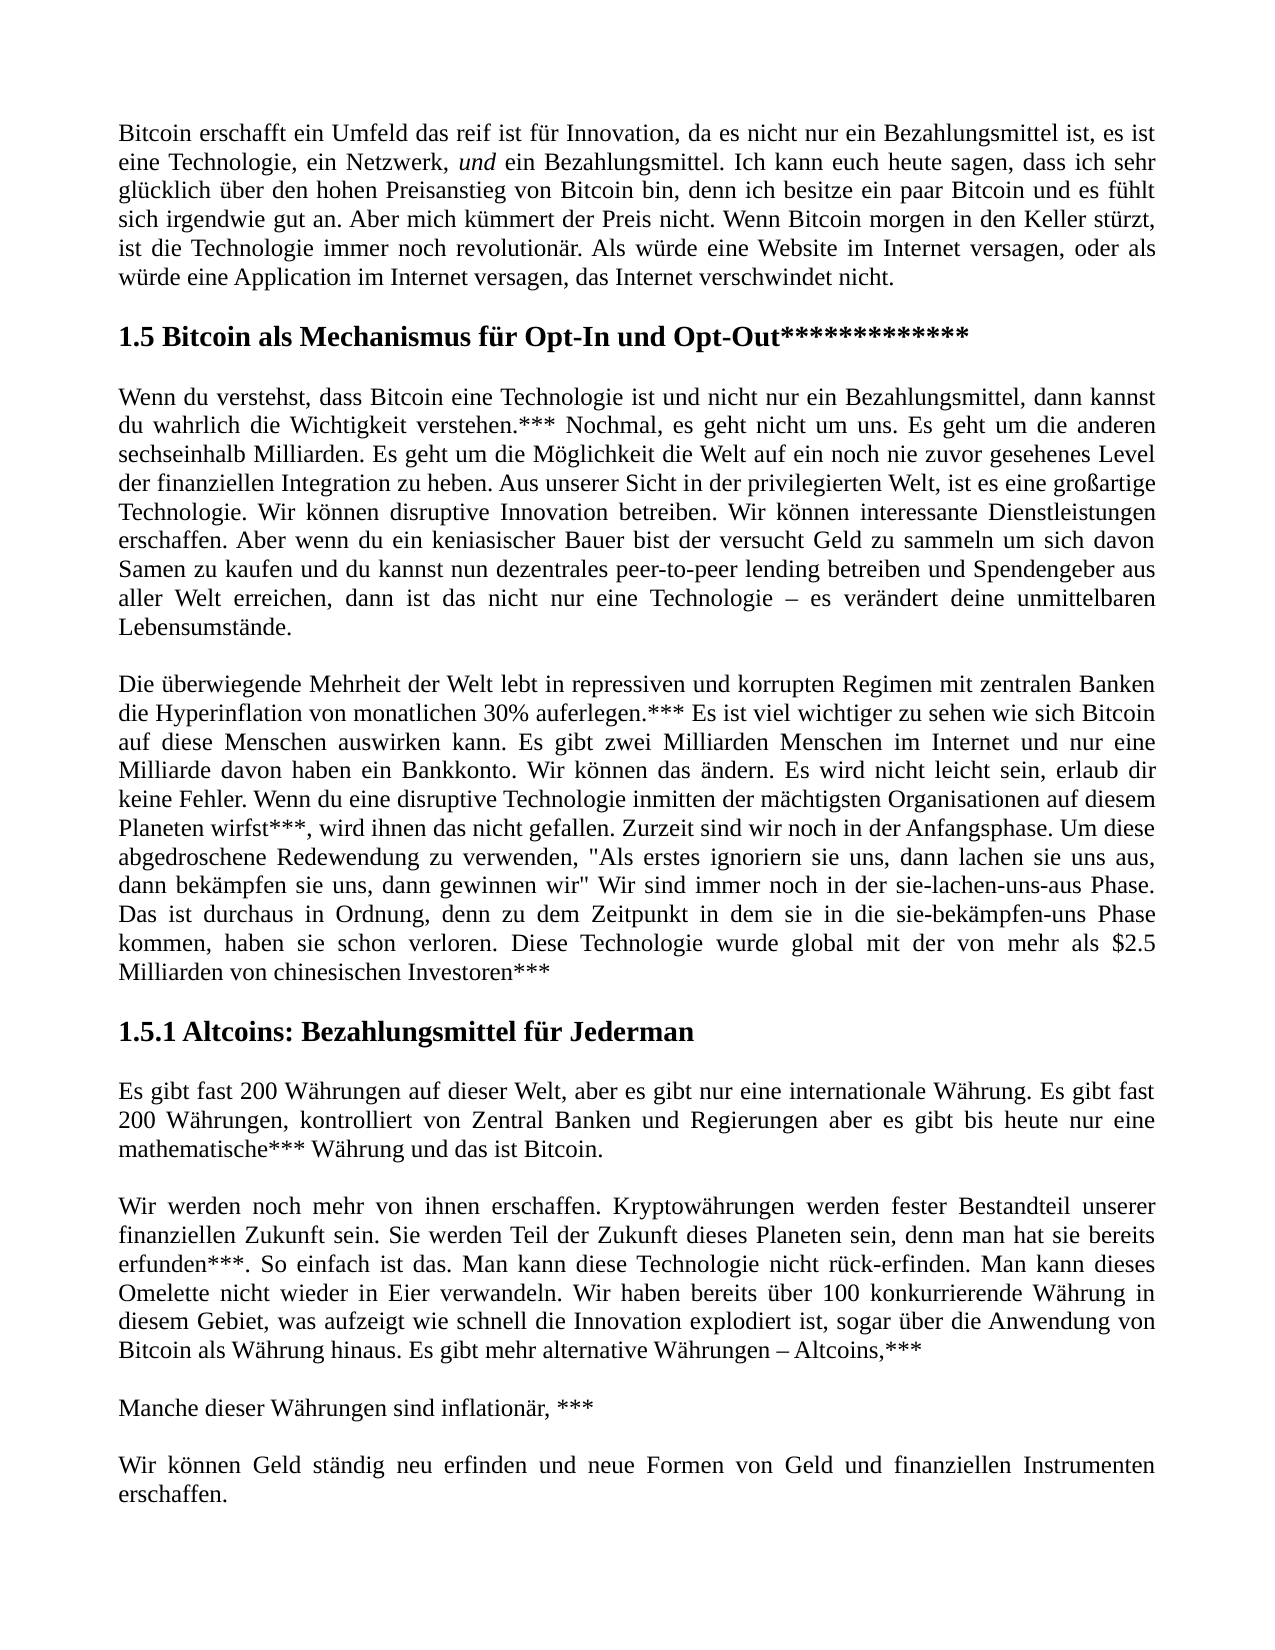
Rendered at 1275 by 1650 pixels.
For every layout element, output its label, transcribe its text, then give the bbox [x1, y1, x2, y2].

text 1.5 Bitcoin als Mechanismus für Opt-In und Opt-Out************* [118, 319, 1157, 353]
text Die überwiegende Mehrheit der Welt lebt in repressiven und korrupten Regimen mit zentralen Banken die Hyperinflation von monatlichen 30% auferlegen.*** Es ist viel wichtiger zu sehen wie sich Bitcoin auf diese Menschen auswirken kann. Es gibt zwei Milliarden Menschen im Internet und nur eine Milliarde davon haben ein Bankkonto. Wir können das ändern. Es wird nicht leicht sein, erlaub dir keine Fehler. Wenn du eine disruptive Technologie inmitten der mächtigsten Organisationen auf diesem Planeten wirfst***, wird ihnen das nicht gefallen. Zurzeit sind wir noch in der Anfangsphase. Um diese abgedroschene Redewendung zu verwenden, "Als erstes ignoriern sie uns, dann lachen sie uns aus, dann bekämpfen sie uns, dann gewinnen wir" Wir sind immer noch in der sie-lachen-uns-aus Phase. Das ist durchaus in Ordnung, denn zu dem Zeitpunkt in dem sie in die sie-bekämpfen-uns Phase kommen, haben sie schon verloren. Diese Technologie wurde global mit der von mehr als $2.5 Milliarden von chinesischen Investoren*** [118, 669, 1157, 985]
text Wenn du verstehst, dass Bitcoin eine Technologie ist und nicht nur ein Bezahlungsmittel, dann kannst du wahrlich die Wichtigkeit verstehen.*** Nochmal, es geht nicht um uns. Es geht um die anderen sechseinhalb Milliarden. Es geht um die Möglichkeit die Welt auf ein noch nie zuvor gesehenes Level der finanziellen Integration zu heben. Aus unserer Sicht in der privilegierten Welt, ist es eine großartige Technologie. Wir können disruptive Innovation betreiben. Wir können interessante Dienstleistungen erschaffen. Aber wenn du ein keniasischer Bauer bist der versucht Geld zu sammeln um sich davon Samen zu kaufen und du kannst nun dezentrales peer-to-peer lending betreiben und Spendengeber aus aller Welt erreichen, dann ist das nicht nur eine Technologie – es verändert deine unmittelbaren Lebensumstände. [118, 382, 1157, 640]
text Bitcoin erschafft ein Umfeld das reif ist für Innovation, da es nicht nur ein Bezahlungsmittel ist, es ist eine Technologie, ein Netzwerk, und ein Bezahlungsmittel. Ich kann euch heute sagen, dass ich sehr glücklich über den hohen Preisanstieg von Bitcoin bin, denn ich besitze ein paar Bitcoin und es fühlt sich irgendwie gut an. Aber mich kümmert der Preis nicht. Wenn Bitcoin morgen in den Keller stürzt, ist die Technologie immer noch revolutionär. Als würde eine Website im Internet versagen, oder als würde eine Application im Internet versagen, das Internet verschwindet nicht. [118, 118, 1157, 291]
text Manche dieser Währungen sind inflationär, *** [118, 1393, 1157, 1421]
text Wir können Geld ständig neu erfinden und neue Formen von Geld und finanziellen Instrumenten erschaffen. [118, 1450, 1157, 1508]
text Es gibt fast 200 Währungen auf dieser Welt, aber es gibt nur eine internationale Währung. Es gibt fast 200 Währungen, kontrolliert von Zentral Banken und Regierungen aber es gibt bis heute nur eine mathematische*** Währung und das ist Bitcoin. [118, 1076, 1157, 1163]
text Wir werden noch mehr von ihnen erschaffen. Kryptowährungen werden fester Bestandteil unserer finanziellen Zukunft sein. Sie werden Teil der Zukunft dieses Planeten sein, denn man hat sie bereits erfunden***. So einfach ist das. Man kann diese Technologie nicht rück-erfinden. Man kann dieses Omelette nicht wieder in Eier verwandeln. Wir haben bereits über 100 konkurrierende Währung in diesem Gebiet, was aufzeigt wie schnell die Innovation explodiert ist, sogar über die Anwendung von Bitcoin als Währung hinaus. Es gibt mehr alternative Währungen – Altcoins,*** [118, 1191, 1157, 1364]
text 1.5.1 Altcoins: Bezahlungsmittel für Jederman [118, 1014, 1157, 1048]
